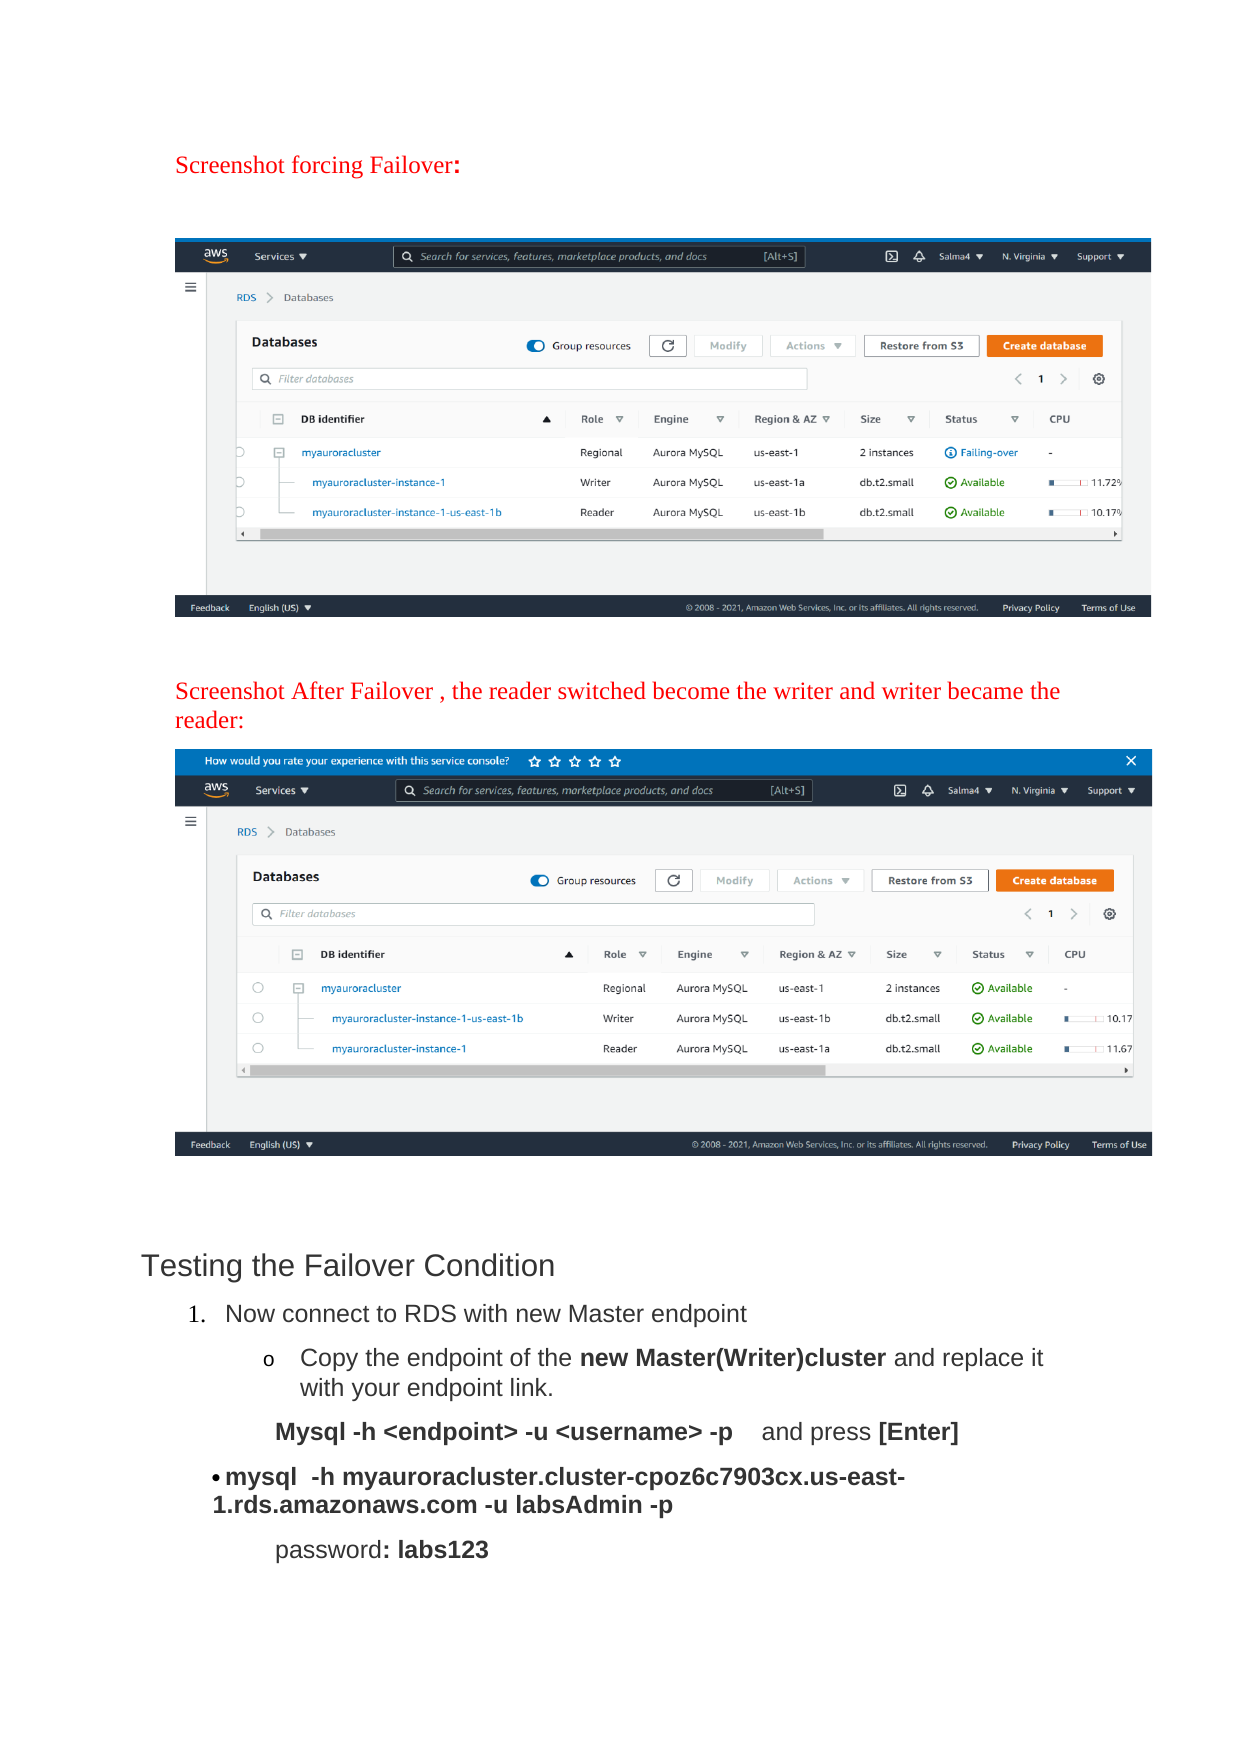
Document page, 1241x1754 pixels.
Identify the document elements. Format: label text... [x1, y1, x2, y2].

text Screenshot forcing Failover: [175, 150, 1090, 179]
text password: labs123 [275, 1534, 1090, 1563]
list mysql -h myauroracluster.cluster-cpoz6c7903cx.us-east-1.rds.amazonaws.com -u labsAdmin -p [212, 1461, 1090, 1519]
list Copy the endpoint of the new Master(Writer)cluster and replace it with your endpoint link. [262, 1343, 1090, 1401]
text Testing the Failover Condition [141, 1247, 1090, 1283]
text Screenshot After Failover , the reader switched become the writer and writer became the reader: [175, 676, 1090, 734]
text Mysql -h <endpoint> -u <username> -p and press [Enter] [275, 1417, 1090, 1446]
list Now connect to RDS with new Master endpoint [187, 1298, 1090, 1327]
